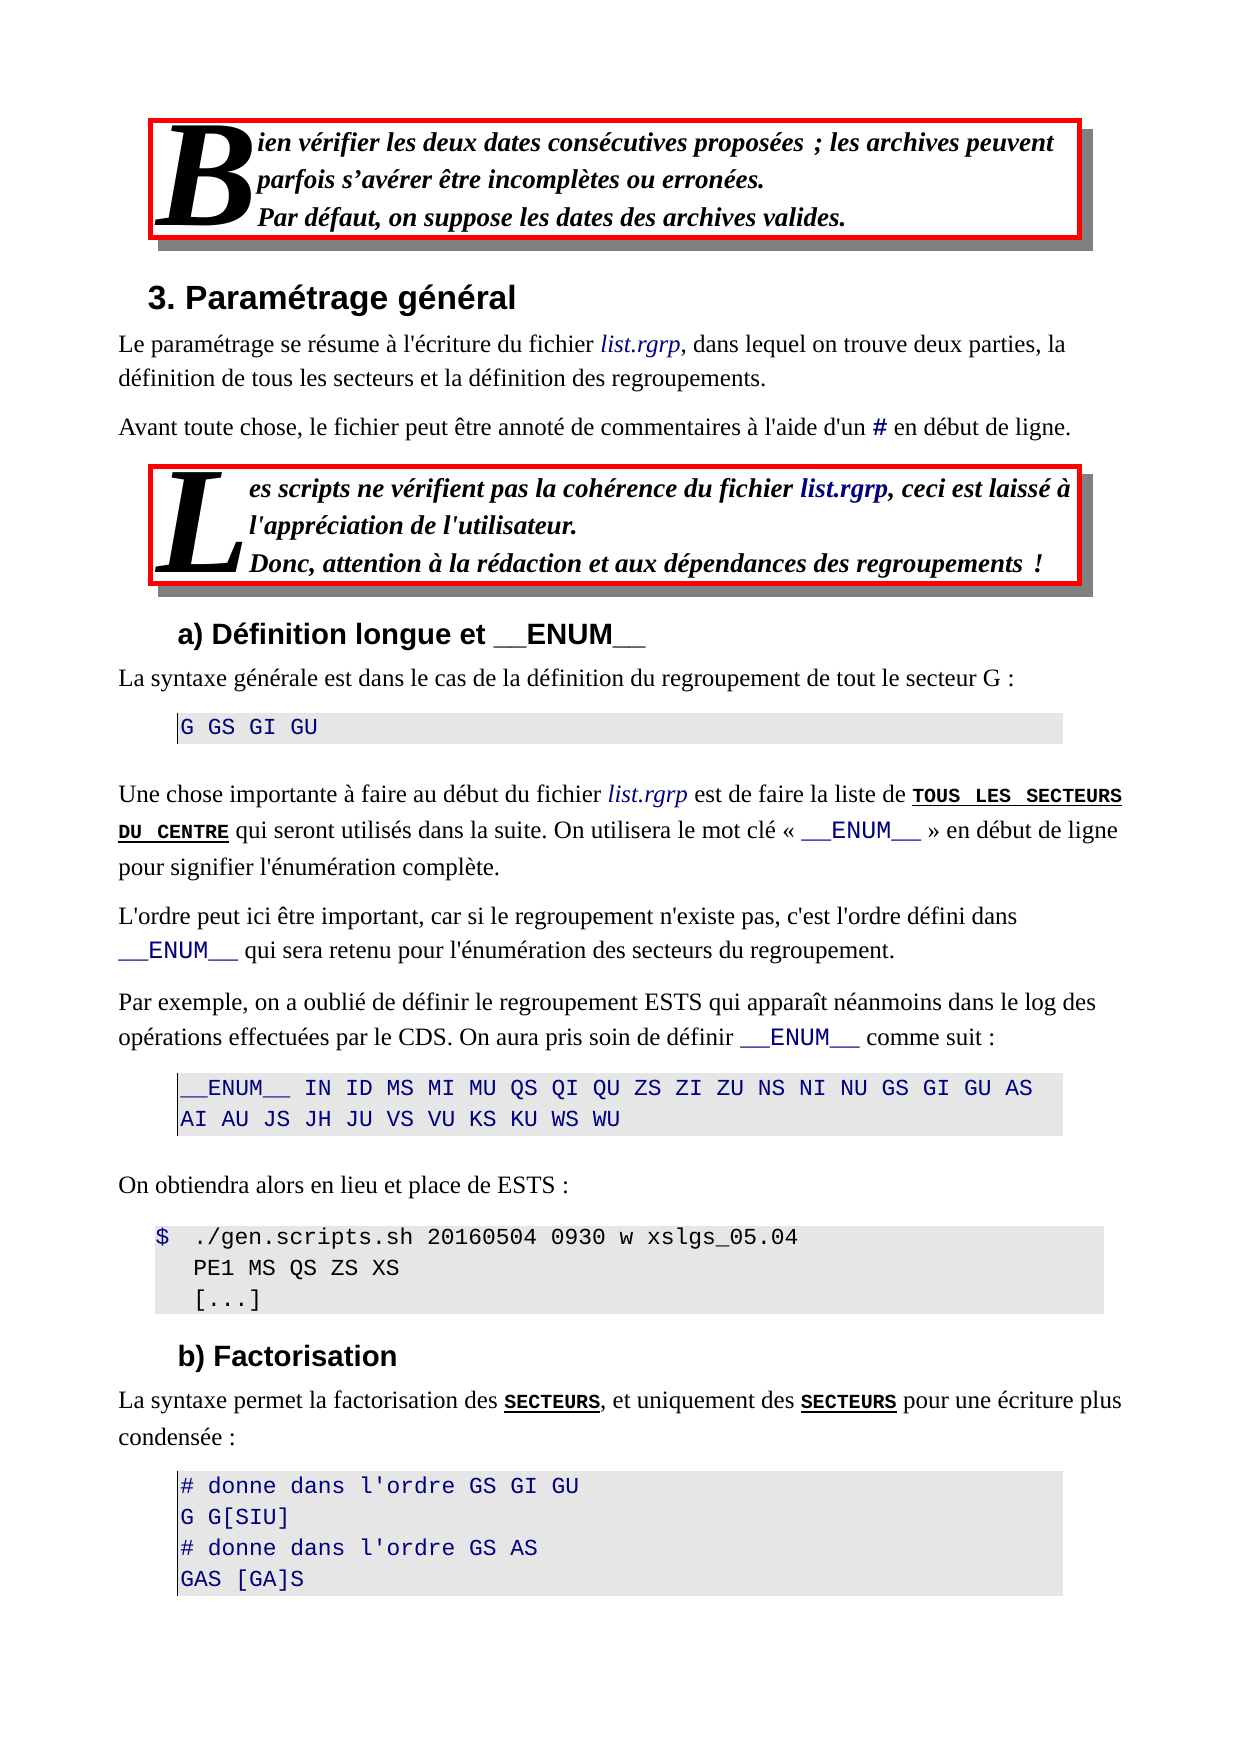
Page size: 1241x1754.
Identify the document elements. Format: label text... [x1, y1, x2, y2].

text Les scripts ne vérifient pas la cohérence du fichier list.rgrp, ceci est laissé à l'appréciation de l'utilisateur. Donc, attention à la rédaction et aux dépendances des regroupements ! [153, 469, 1077, 581]
text Une chose importante à faire au début du fichier list.rgrp est de faire la liste de tous les secteurs du centre qui seront utilisés dans la suite. On utilisera le mot clé « __ENUM__ » en début de ligne pour signifier l'énumération complète. [118, 779, 1122, 881]
subtitle Factorisation [177, 1339, 1122, 1373]
text L'ordre peut ici être important, car si le regroupement n'existe pas, c'est l'ordre défini dans __ENUM__ qui sera retenu pour l'énumération des secteurs du regroupement. [118, 901, 1122, 966]
text Avant toute chose, le fichier peut être annoté de commentaires à l'aide d'un # en début de ligne. [118, 412, 1122, 443]
subtitle Définition longue et __ENUM__ [177, 617, 1122, 651]
text # donne dans l'ordre GS GI GU G G[SIU] # donne dans l'ordre GS AS GAS [GA]S [178, 1471, 1063, 1596]
list ./gen.scripts.sh 20160504 0930 w xslgs_05.04 PE1 MS QS ZS XS [...] [155, 1226, 1104, 1314]
text Bien vérifier les deux dates consécutives proposées ; les archives peuvent parfois s’avérer être incomplètes ou erronées. Par défaut, on suppose les dates des archives valides. [153, 123, 1077, 235]
text La syntaxe générale est dans le cas de la définition du regroupement de tout le secteur G : [118, 663, 1122, 692]
text Par exemple, on a oublié de définir le regroupement ESTS qui apparaît néanmoins dans le log des opérations effectuées par le CDS. On aura pris soin de définir __ENUM__ comme suit : [118, 987, 1122, 1052]
subtitle Paramétrage général [148, 278, 1122, 316]
text G GS GI GU [178, 713, 1063, 744]
text Le paramétrage se résume à l'écriture du fichier list.rgrp, dans lequel on trouve deux parties, la définition de tous les secteurs et la définition des regroupements. [118, 329, 1122, 392]
text __ENUM__ IN ID MS MI MU QS QI QU ZS ZI ZU NS NI NU GS GI GU AS AI AU JS JH JU VS VU KS KU WS WU [178, 1073, 1063, 1136]
text On obtiendra alors en lieu et place de ESTS : [118, 1171, 1122, 1199]
text La syntaxe permet la factorisation des secteurs, et uniquement des secteurs pour une écriture plus condensée : [118, 1386, 1122, 1451]
